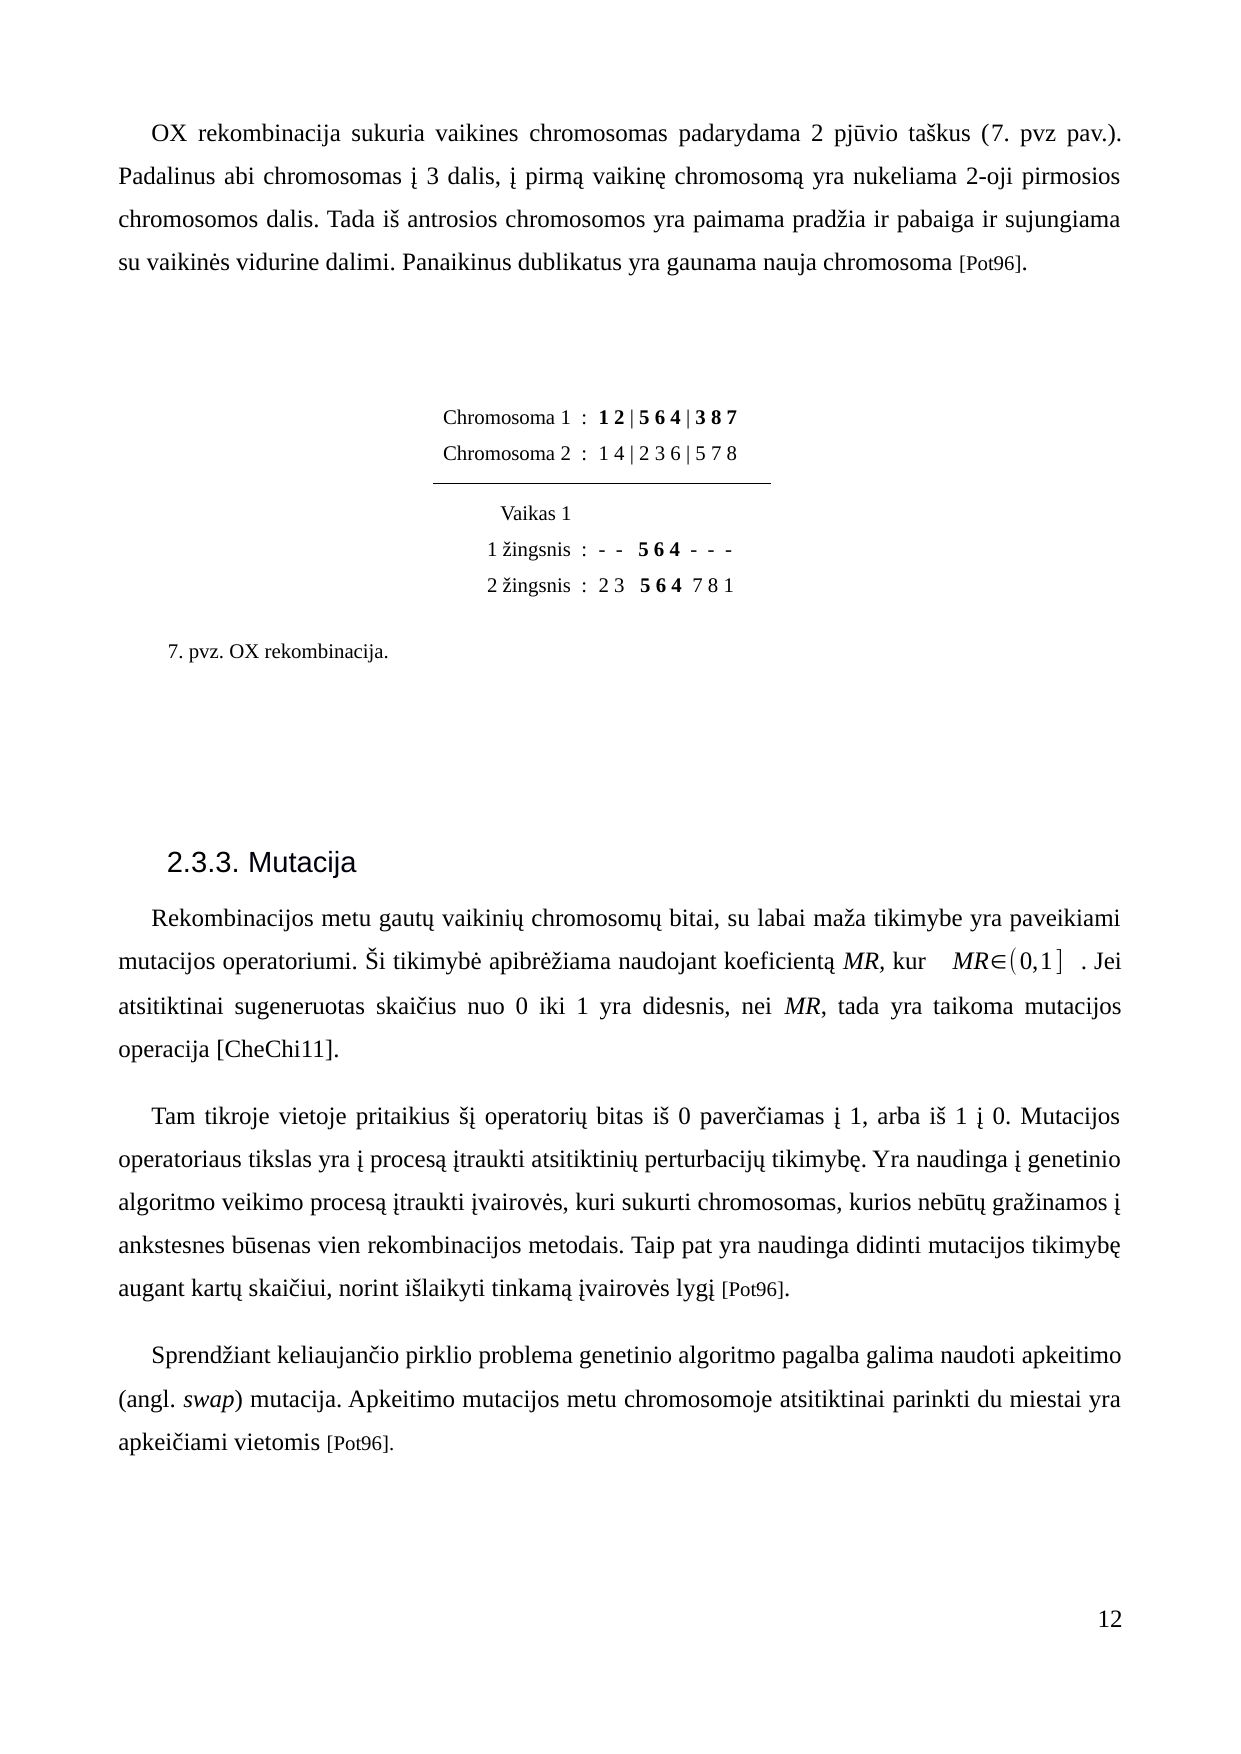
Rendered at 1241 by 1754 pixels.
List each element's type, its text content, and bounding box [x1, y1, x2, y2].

text Tam tikroje vietoje pritaikius šį operatorių bitas iš 0 paverčiamas į 1, arba iš 1 į 0. Mutacijos operatoriaus tikslas yra į procesą įtraukti atsitiktinių perturbacijų tikimybę. Yra naudinga į genetinio algoritmo veikimo procesą įtraukti įvairovės, kuri sukurti chromosomas, kurios nebūtų gražinamos į ankstesnes būsenas vien rekombinacijos metodais. Taip pat yra naudinga didinti mutacijos tikimybę augant kartų skaičiui, norint išlaikyti tinkamą įvairovės lygį [Pot96]. [118, 1101, 1122, 1302]
table_cell - - 5 6 4 - - - 2 3 5 6 4 7 8 1 [593, 484, 771, 614]
table_cell Vaikas 1 1 žingsnis : 2 žingsnis : [433, 484, 592, 614]
table_header Chromosoma 1 : Chromosoma 2 : [433, 388, 592, 483]
table_header [118, 382, 1122, 620]
table_cell [771, 483, 1116, 614]
text Rekombinacijos metu gautų vaikinių chromosomų bitai, su labai maža tikimybe yra paveikiami mutacijos operatoriumi. Ši tikimybė apibrėžiama naudojant koeficientą MR, kur . Jei atsitiktinai sugeneruotas skaičius nuo 0 iki 1 yra didesnis, nei MR, tada yra taikoma mutacijos operacija [CheChi11]. [118, 903, 1122, 1063]
text Sprendžiant keliaujančio pirklio problema genetinio algoritmo pagalba galima naudoti apkeitimo (angl. swap) mutacija. Apkeitimo mutacijos metu chromosomoje atsitiktinai parinkti du miestai yra apkeičiami vietomis [Pot96]. [118, 1341, 1122, 1456]
table_header [124, 388, 433, 483]
table_cell [124, 483, 433, 614]
text OX rekombinacija sukuria vaikines chromosomas padarydama 2 pjūvio taškus (7 pav.). Padalinus abi chromosomas į 3 dalis, į pirmą vaikinę chromosomą yra nukeliama 2-oji pirmosios chromosomos dalis. Tada iš antrosios chromosomos yra paimama pradžia ir pabaiga ir sujungiama su vaikinės vidurine dalimi. Panaikinus dublikatus yra gaunama nauja chromosoma [Pot96]. [118, 118, 1122, 276]
table_header 1 2 | 5 6 4 | 3 8 7 1 4 | 2 3 6 | 5 7 8 [593, 388, 771, 483]
table_cell OX rekombinacija. [118, 620, 1122, 681]
subtitle Mutacija [118, 845, 1122, 879]
table_header [771, 388, 1116, 483]
